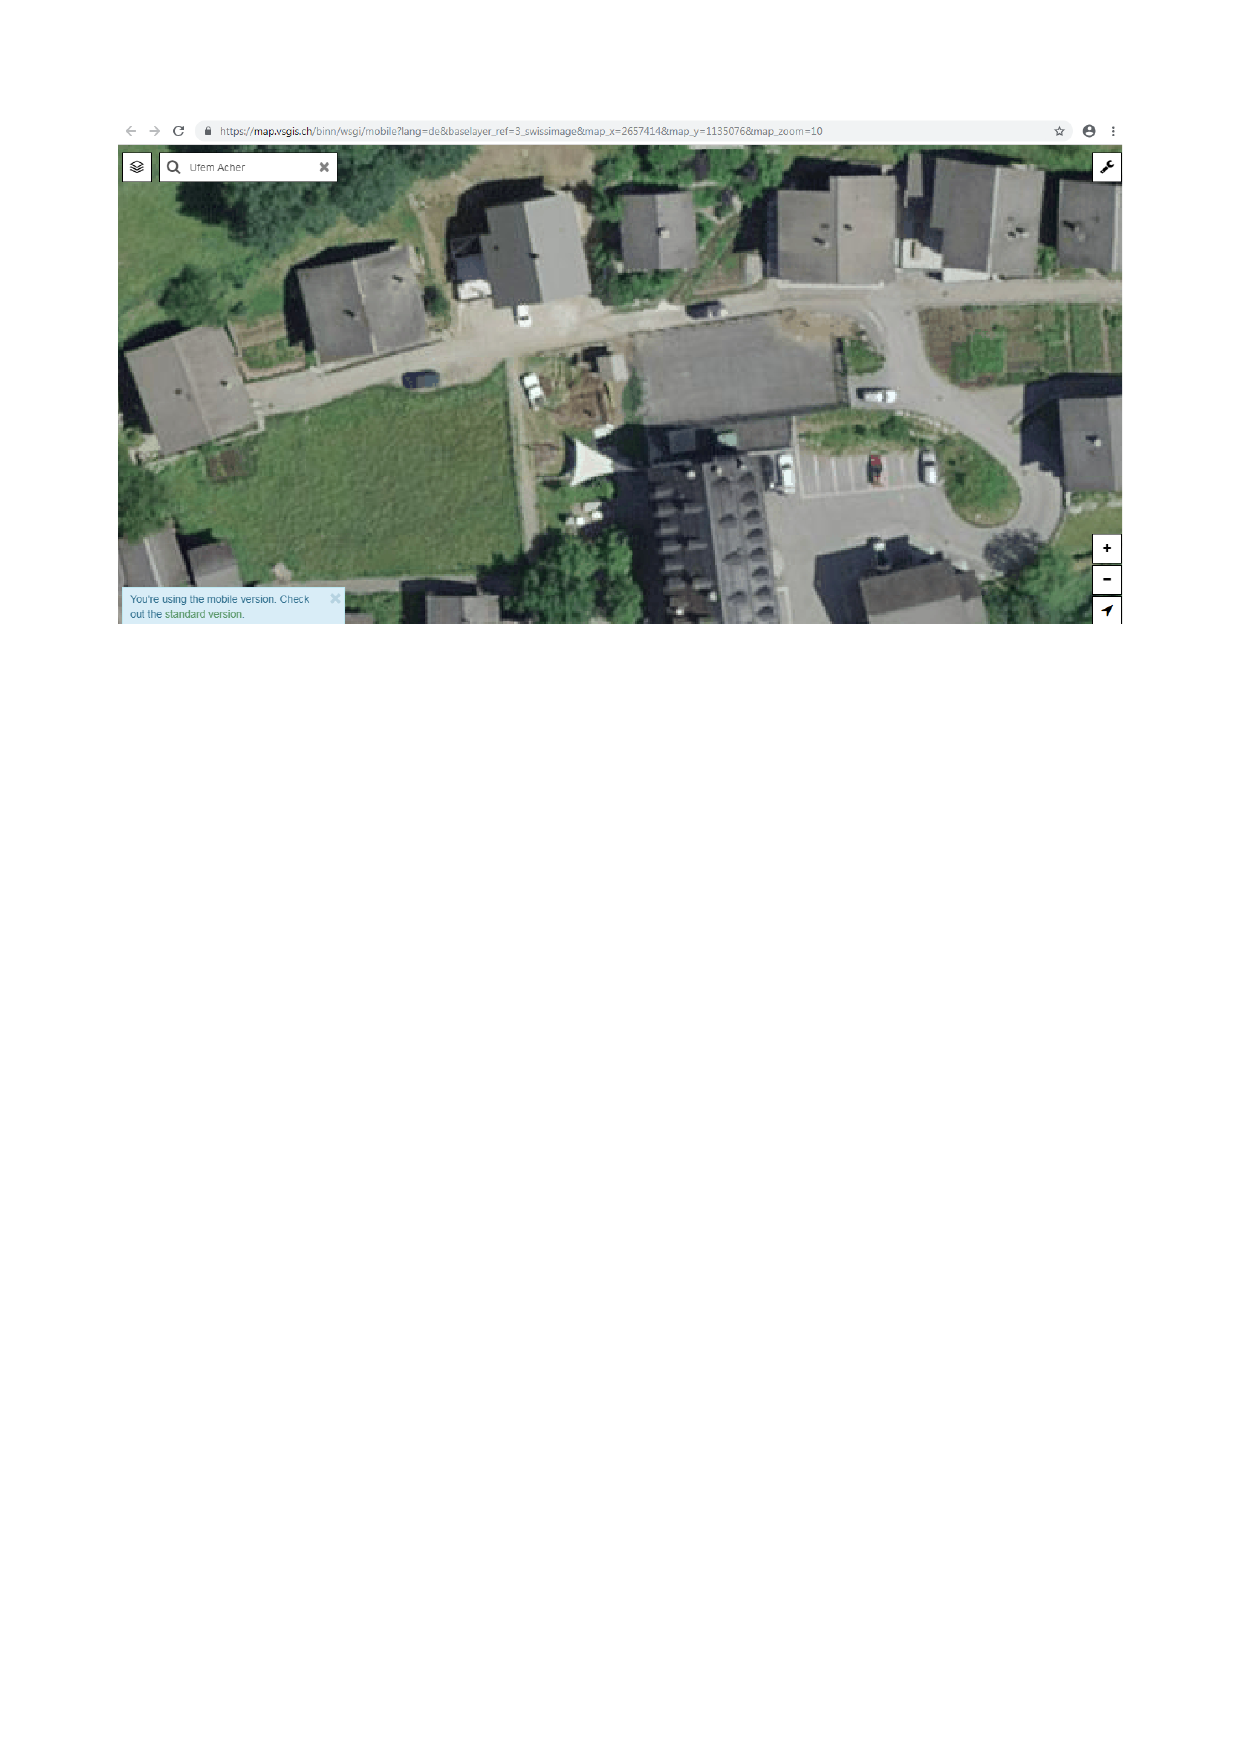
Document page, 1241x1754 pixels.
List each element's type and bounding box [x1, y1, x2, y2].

picture [118, 118, 1123, 624]
